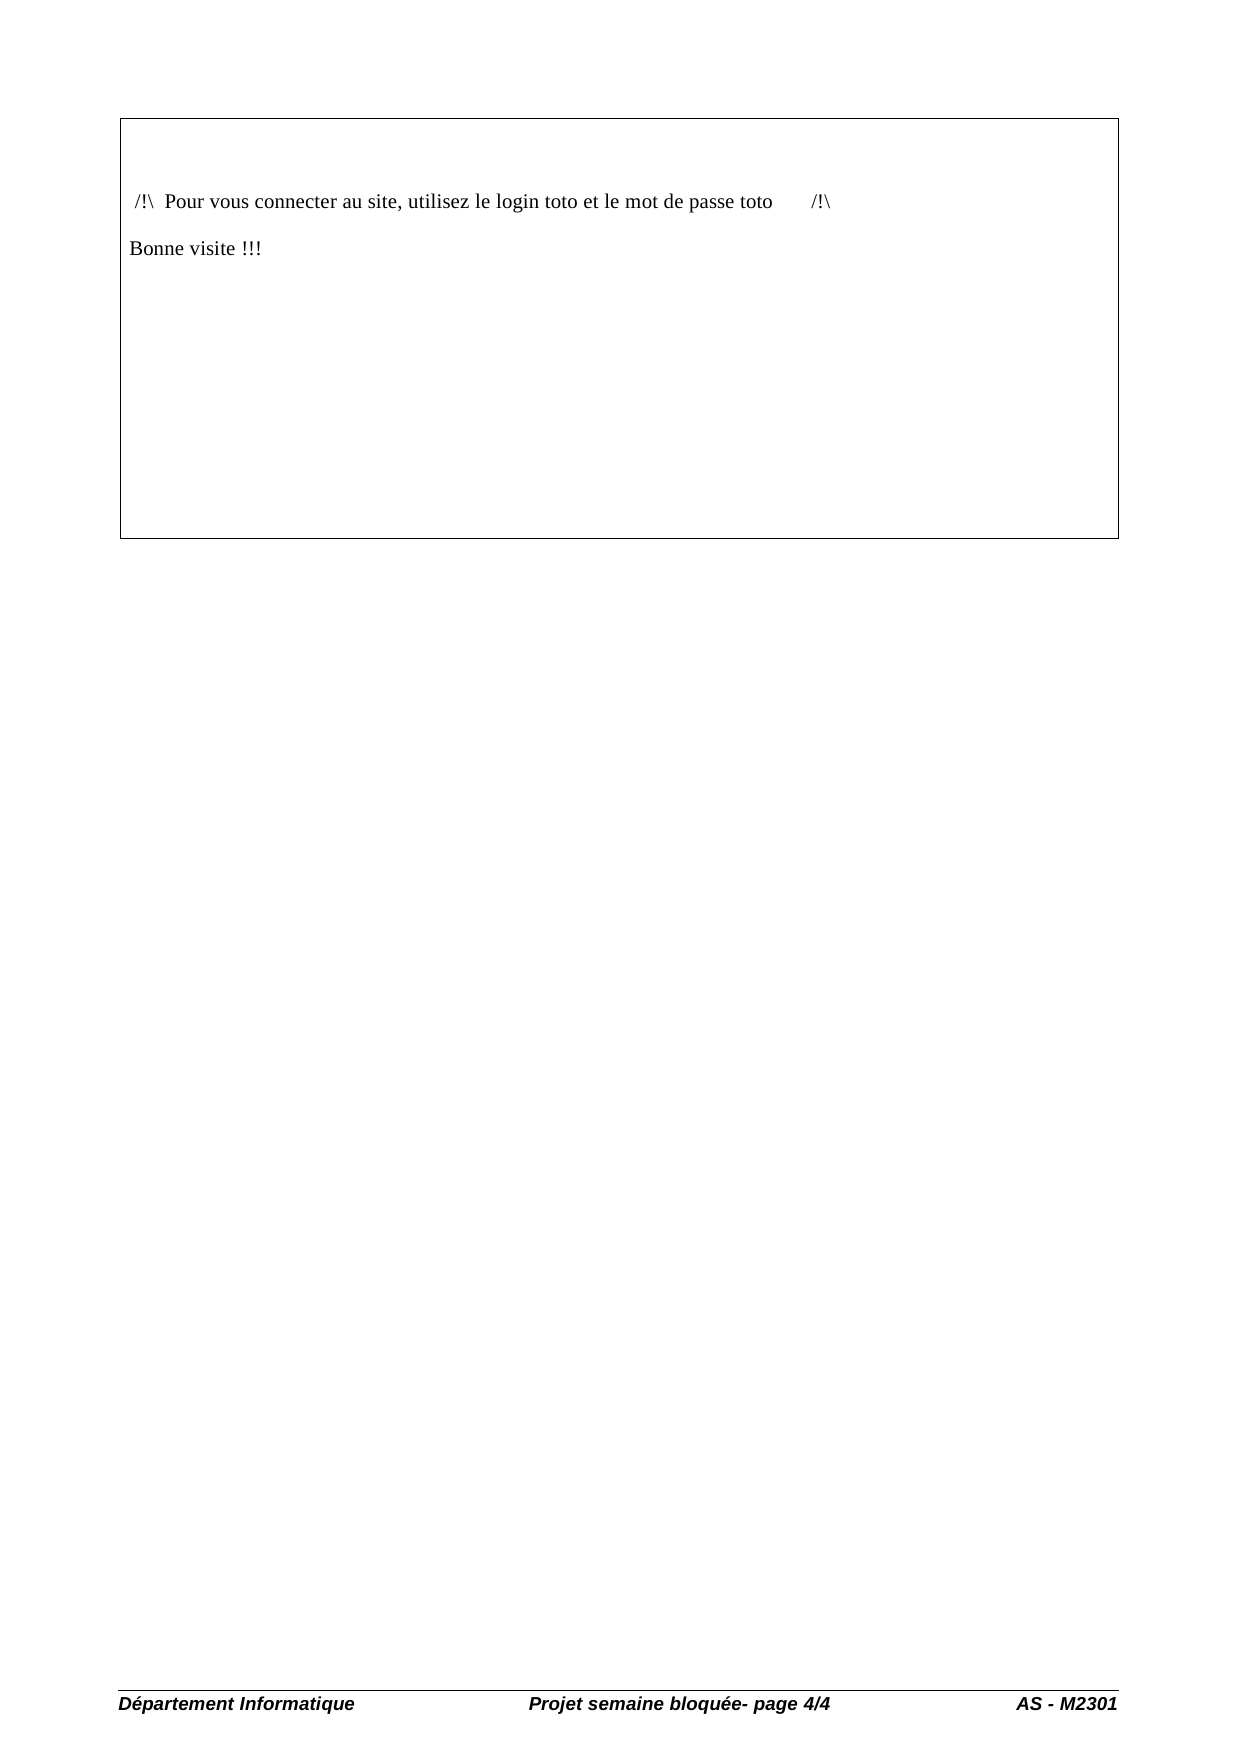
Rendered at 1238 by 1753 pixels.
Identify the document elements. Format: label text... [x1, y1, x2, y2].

text /!\ Pour vous connecter au site, utilisez le login toto et le mot de passe toto /!\ [121, 187, 1118, 213]
text Bonne visite !!! [121, 233, 1118, 259]
